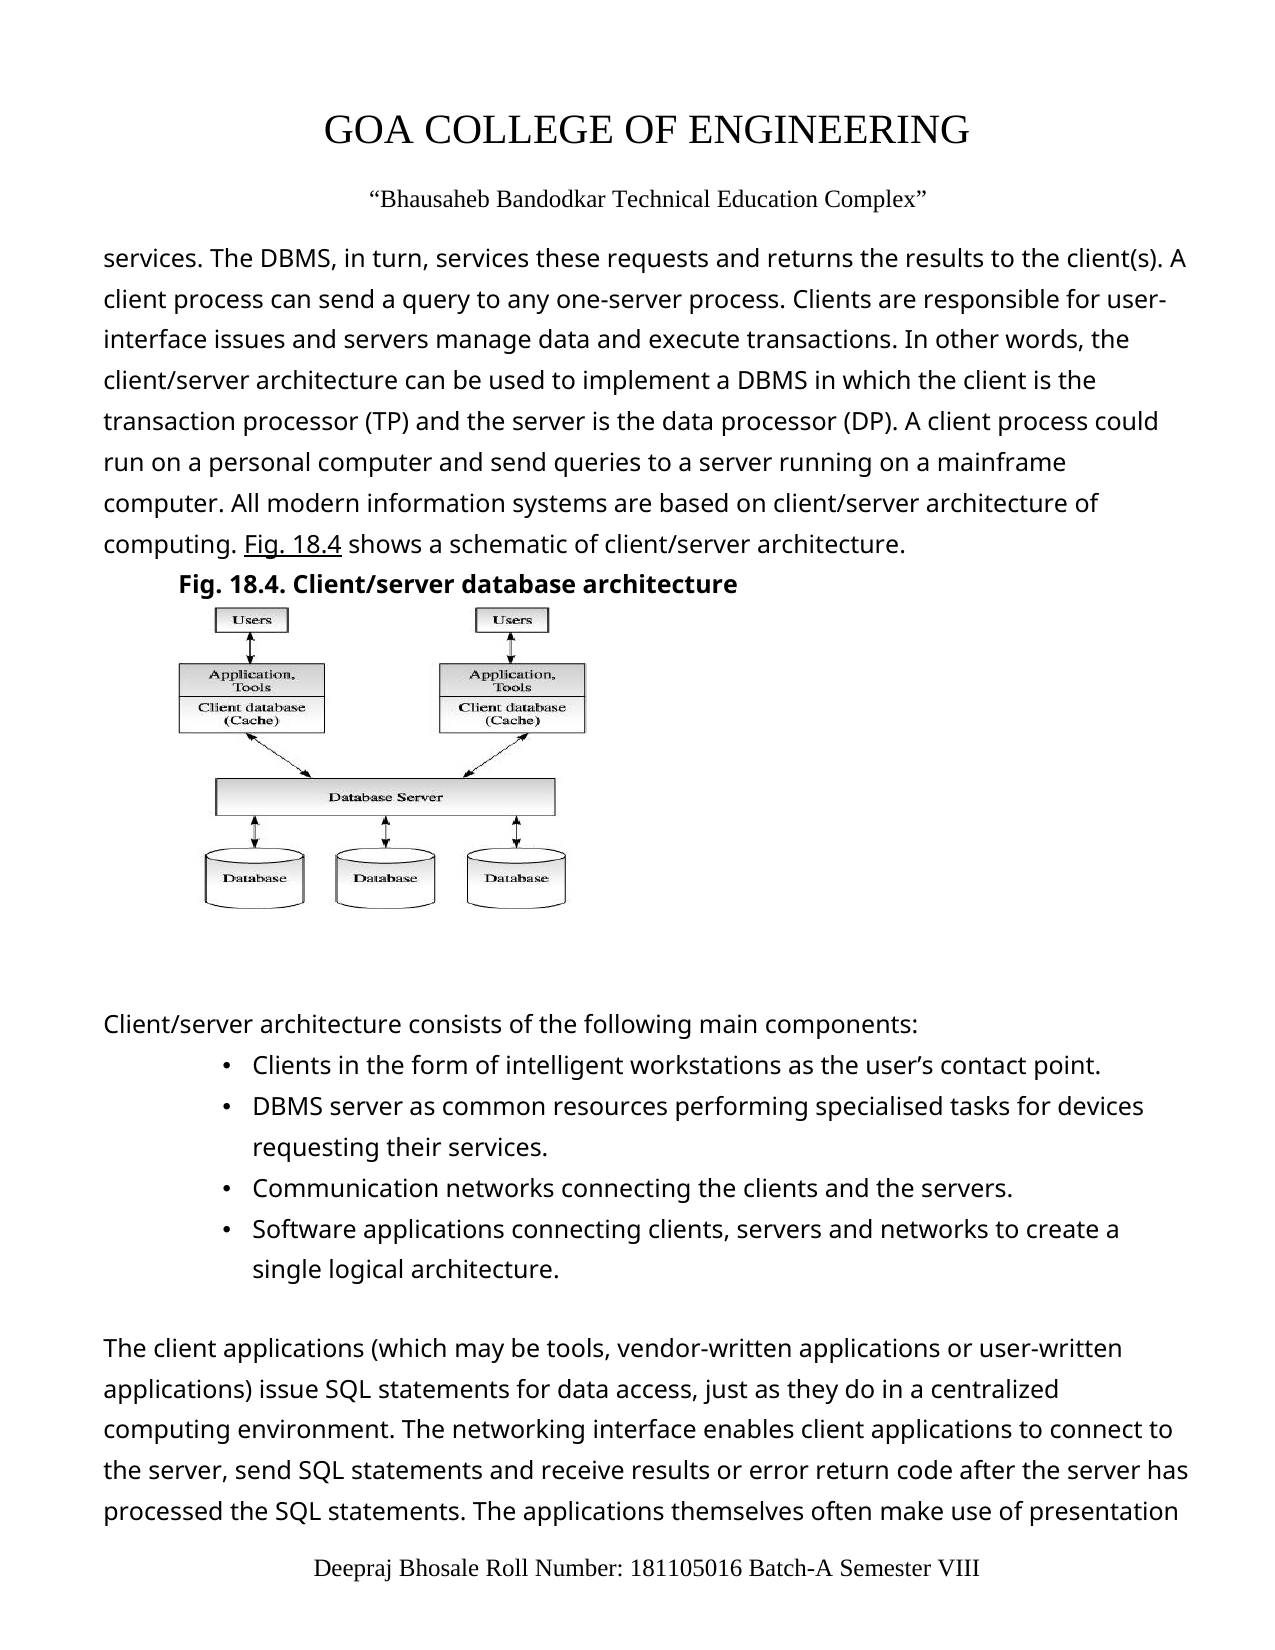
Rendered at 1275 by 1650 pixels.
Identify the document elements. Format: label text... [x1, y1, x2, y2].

list DBMS server as common resources performing specialised tasks for devices requesting their services. [222, 1089, 1191, 1164]
text Client/server architecture consists of the following main components: [103, 1007, 1191, 1041]
subtitle Fig. 18.4. Client/server database architecture [178, 567, 1191, 601]
list Software applications connecting clients, servers and networks to create a single logical architecture. [222, 1211, 1191, 1286]
list Clients in the form of intelligent workstations as the user’s contact point. [222, 1048, 1191, 1082]
list Communication networks connecting the clients and the servers. [222, 1170, 1191, 1204]
text services. The DBMS, in turn, services these requests and returns the results to the client(s). A client process can send a query to any one-server process. Clients are responsible for user-interface issues and servers manage data and execute transactions. In other words, the client/server architecture can be used to implement a DBMS in which the client is the transaction processor (TP) and the server is the data processor (DP). A client process could run on a personal computer and send queries to a server running on a mainframe computer. All modern information systems are based on client/server architecture of computing. Fig. 18.4 shows a schematic of client/server architecture. [103, 240, 1191, 560]
picture [178, 607, 587, 909]
text The client applications (which may be tools, vendor-written applications or user-written applications) issue SQL statements for data access, just as they do in a centralized computing environment. The networking interface enables client applications to connect to the server, send SQL statements and receive results or error return code after the server has processed the SQL statements. The applications themselves often make use of presentation [103, 1330, 1191, 1528]
